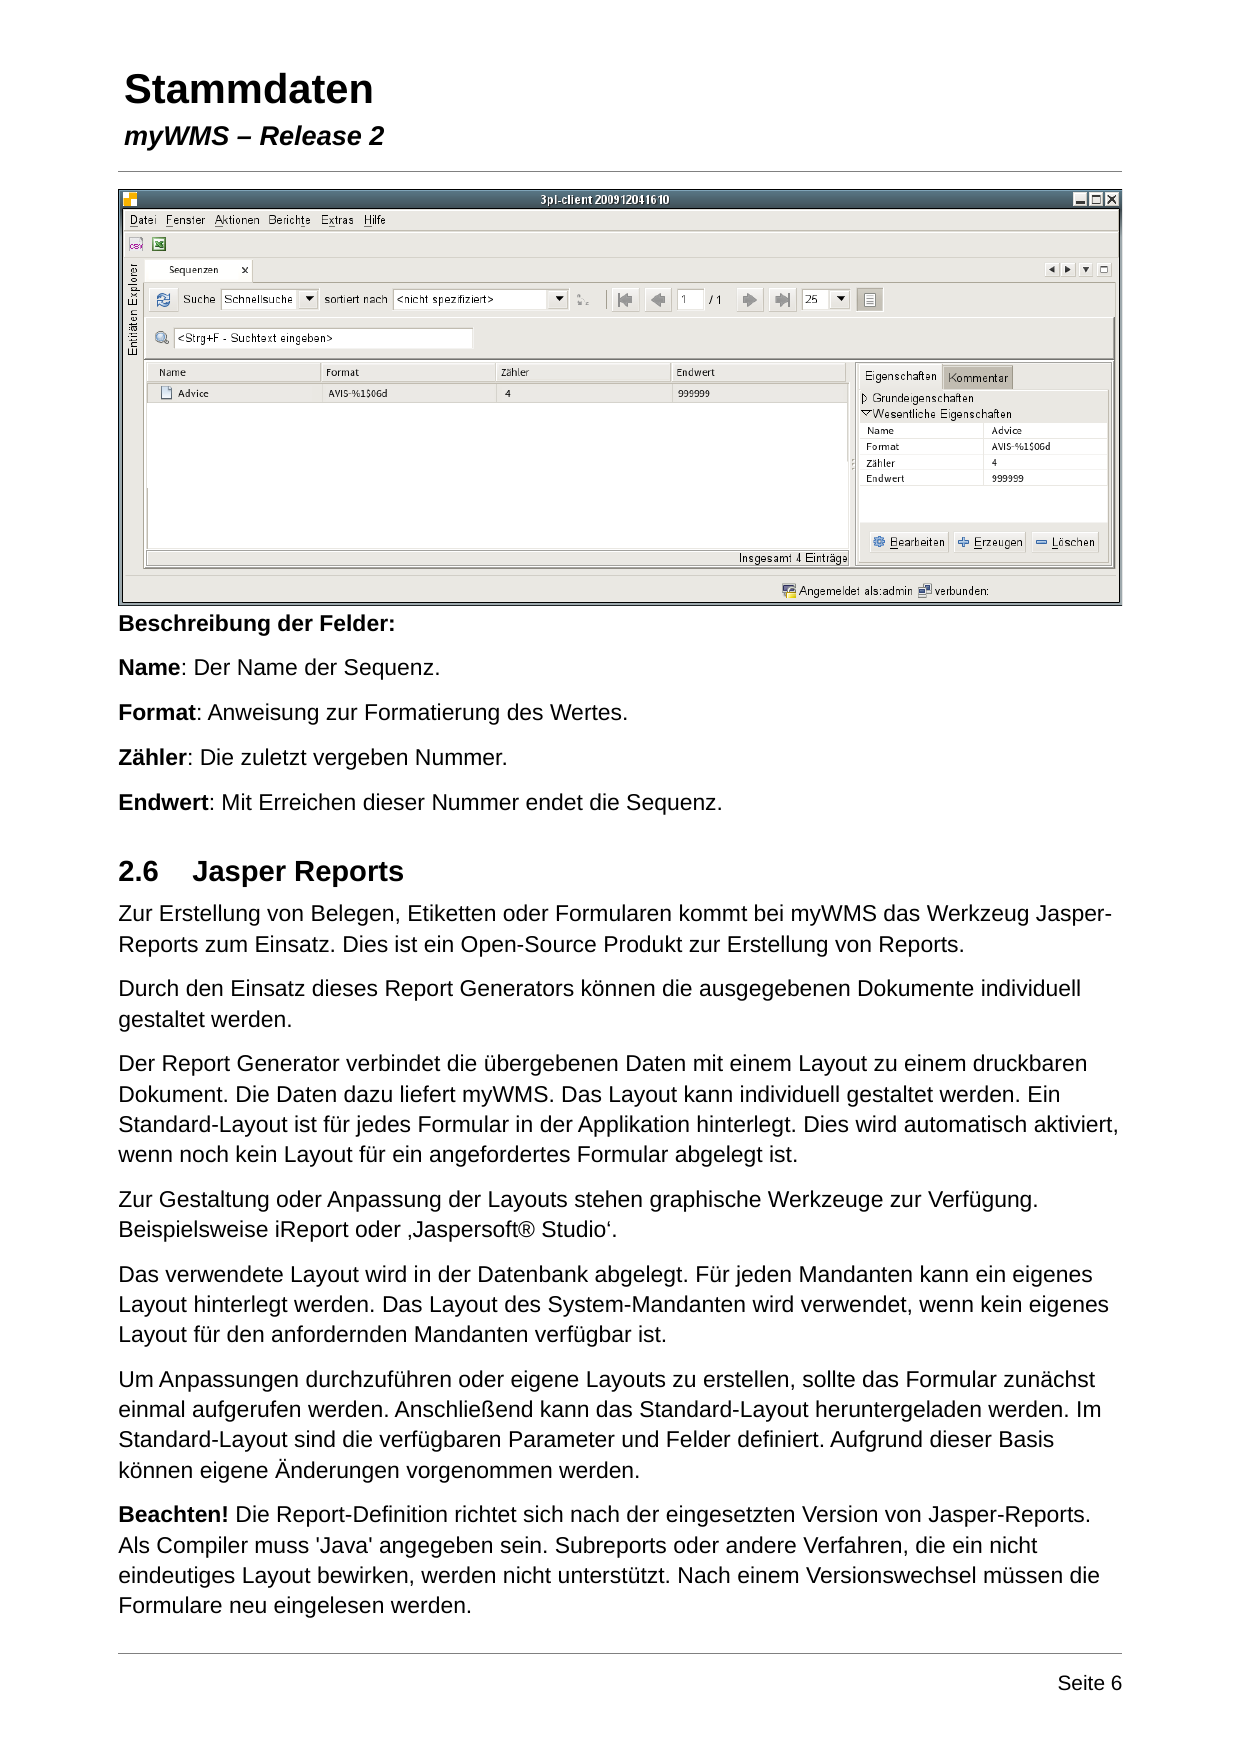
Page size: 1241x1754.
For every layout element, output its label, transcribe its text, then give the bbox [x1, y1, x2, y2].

text Zähler: Die zuletzt vergeben Nummer. [118, 744, 1122, 770]
text Beschreibung der Felder: [118, 606, 1122, 636]
text Um Anpassungen durchzuführen oder eigene Layouts zu erstellen, sollte das Formular zunächst einmal aufgerufen werden. Anschließend kann das Standard-Layout heruntergeladen werden. Im Standard-Layout sind die verfügbaren Parameter und Felder definiert. Aufgrund dieser Basis können eigene Änderungen vorgenommen werden. [118, 1366, 1122, 1483]
picture [118, 189, 1123, 606]
text Name: Der Name der Sequenz. [118, 654, 1122, 681]
text Endwert: Mit Erreichen dieser Nummer endet die Sequenz. [118, 789, 1122, 815]
text Zur Gestaltung oder Anpassung der Layouts stehen graphische Werkzeuge zur Verfügung. Beispielsweise iReport oder ‚Jaspersoft® Studio‘. [118, 1186, 1122, 1242]
text Beachten! Die Report-Definition richtet sich nach der eingesetzten Version von Jasper-Reports. Als Compiler muss 'Java' angegeben sein. Subreports oder andere Verfahren, die ein nicht eindeutiges Layout bewirken, werden nicht unterstützt. Nach einem Versionswechsel müssen die Formulare neu eingelesen werden. [118, 1501, 1122, 1618]
text Durch den Einsatz dieses Report Generators können die ausgegebenen Dokumente individuell gestaltet werden. [118, 975, 1122, 1032]
text Format: Anweisung zur Formatierung des Wertes. [118, 699, 1122, 725]
text Der Report Generator verbindet die übergebenen Daten mit einem Layout zu einem druckbaren Dokument. Die Daten dazu liefert myWMS. Das Layout kann individuell gestaltet werden. Ein Standard-Layout ist für jedes Formular in der Applikation hinterlegt. Dies wird automatisch aktiviert, wenn noch kein Layout für ein angefordertes Formular abgelegt ist. [118, 1050, 1122, 1167]
text Zur Erstellung von Belegen, Etiketten oder Formularen kommt bei myWMS das Werkzeug Jasper-Reports zum Einsatz. Dies ist ein Open-Source Produkt zur Erstellung von Reports. [118, 900, 1122, 957]
text Das verwendete Layout wird in der Datenbank abgelegt. Für jeden Mandanten kann ein eigenes Layout hinterlegt werden. Das Layout des System-Mandanten wird verwendet, wenn kein eigenes Layout für den anfordernden Mandanten verfügbar ist. [118, 1261, 1122, 1347]
subtitle Jasper Reports [118, 854, 1122, 888]
